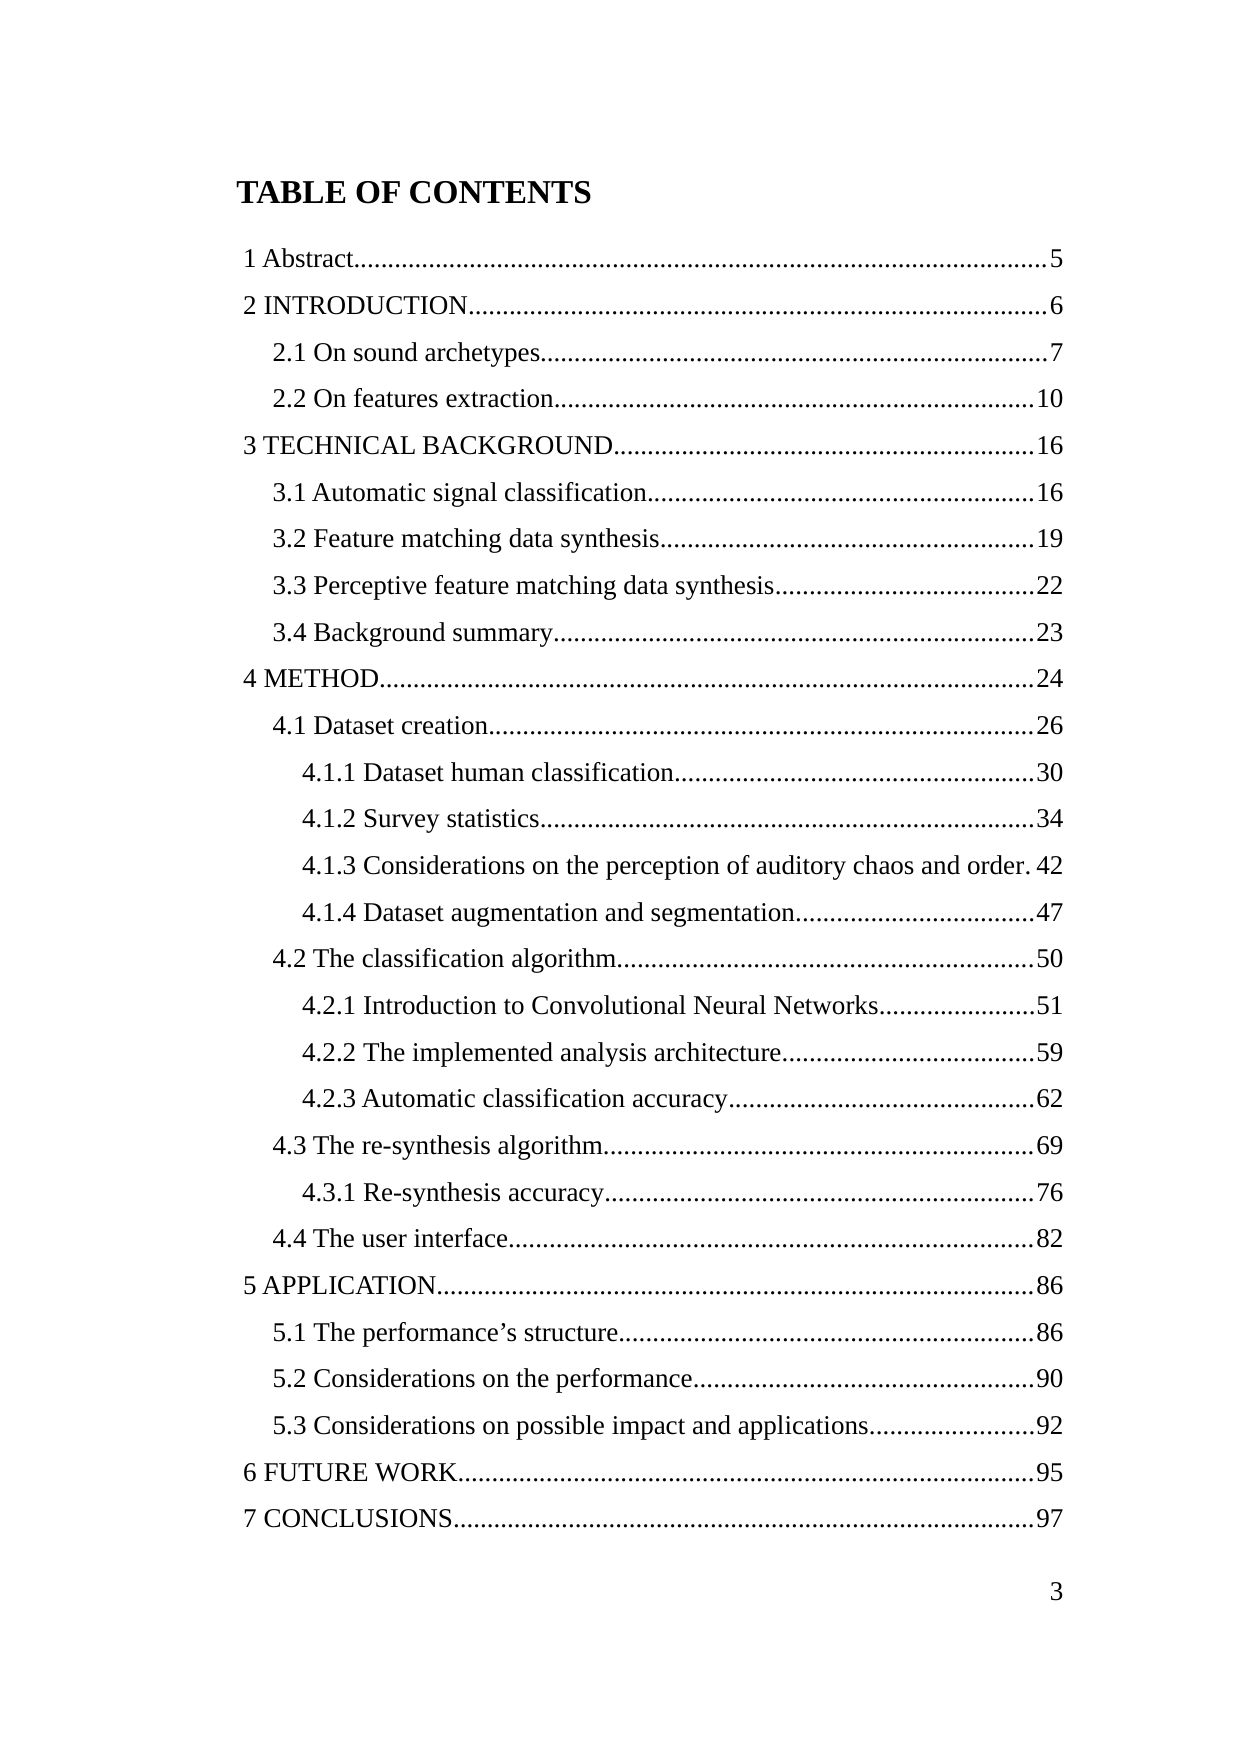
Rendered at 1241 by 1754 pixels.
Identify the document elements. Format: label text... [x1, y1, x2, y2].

text 4.1.2 Survey statistics 34 [295, 803, 1063, 834]
text 4.2.1 Introduction to Convolutional Neural Networks 51 [295, 989, 1063, 1020]
text 3.3 Perceptive feature matching data synthesis 22 [266, 569, 1063, 600]
text 4.4 The user interface 82 [266, 1223, 1063, 1254]
text 4.2 The classification algorithm 50 [266, 943, 1063, 974]
text 4 METHOD 24 [236, 663, 1063, 694]
text 3 TECHNICAL BACKGROUND 16 [236, 429, 1063, 460]
text 1 Abstract 5 [236, 243, 1063, 274]
subtitle TABLE OF CONTENTS [236, 173, 1063, 211]
text 4.3 The re-synthesis algorithm 69 [266, 1129, 1063, 1160]
text 4.2.3 Automatic classification accuracy 62 [295, 1083, 1063, 1114]
text 4.3.1 Re-synthesis accuracy 76 [295, 1176, 1063, 1207]
text 4.1.1 Dataset human classification 30 [295, 756, 1063, 787]
text 2.1 On sound archetypes 7 [266, 336, 1063, 367]
text 5.2 Considerations on the performance 90 [266, 1363, 1063, 1394]
text 5.3 Considerations on possible impact and applications 92 [266, 1409, 1063, 1440]
text 7 CONCLUSIONS 97 [236, 1503, 1063, 1534]
text 5.1 The performance’s structure 86 [266, 1316, 1063, 1347]
text 4.2.2 The implemented analysis architecture 59 [295, 1036, 1063, 1067]
text 2.2 On features extraction 10 [266, 383, 1063, 414]
text 2 INTRODUCTION 6 [236, 289, 1063, 320]
text 4.1.4 Dataset augmentation and segmentation 47 [295, 896, 1063, 927]
text 3.2 Feature matching data synthesis 19 [266, 523, 1063, 554]
text 5 APPLICATION 86 [236, 1269, 1063, 1300]
text 4.1.3 Considerations on the perception of auditory chaos and order 42 [295, 849, 1063, 880]
text 3.1 Automatic signal classification 16 [266, 476, 1063, 507]
text 6 FUTURE WORK 95 [236, 1456, 1063, 1487]
text 3.4 Background summary 23 [266, 616, 1063, 647]
text 4.1 Dataset creation 26 [266, 709, 1063, 740]
